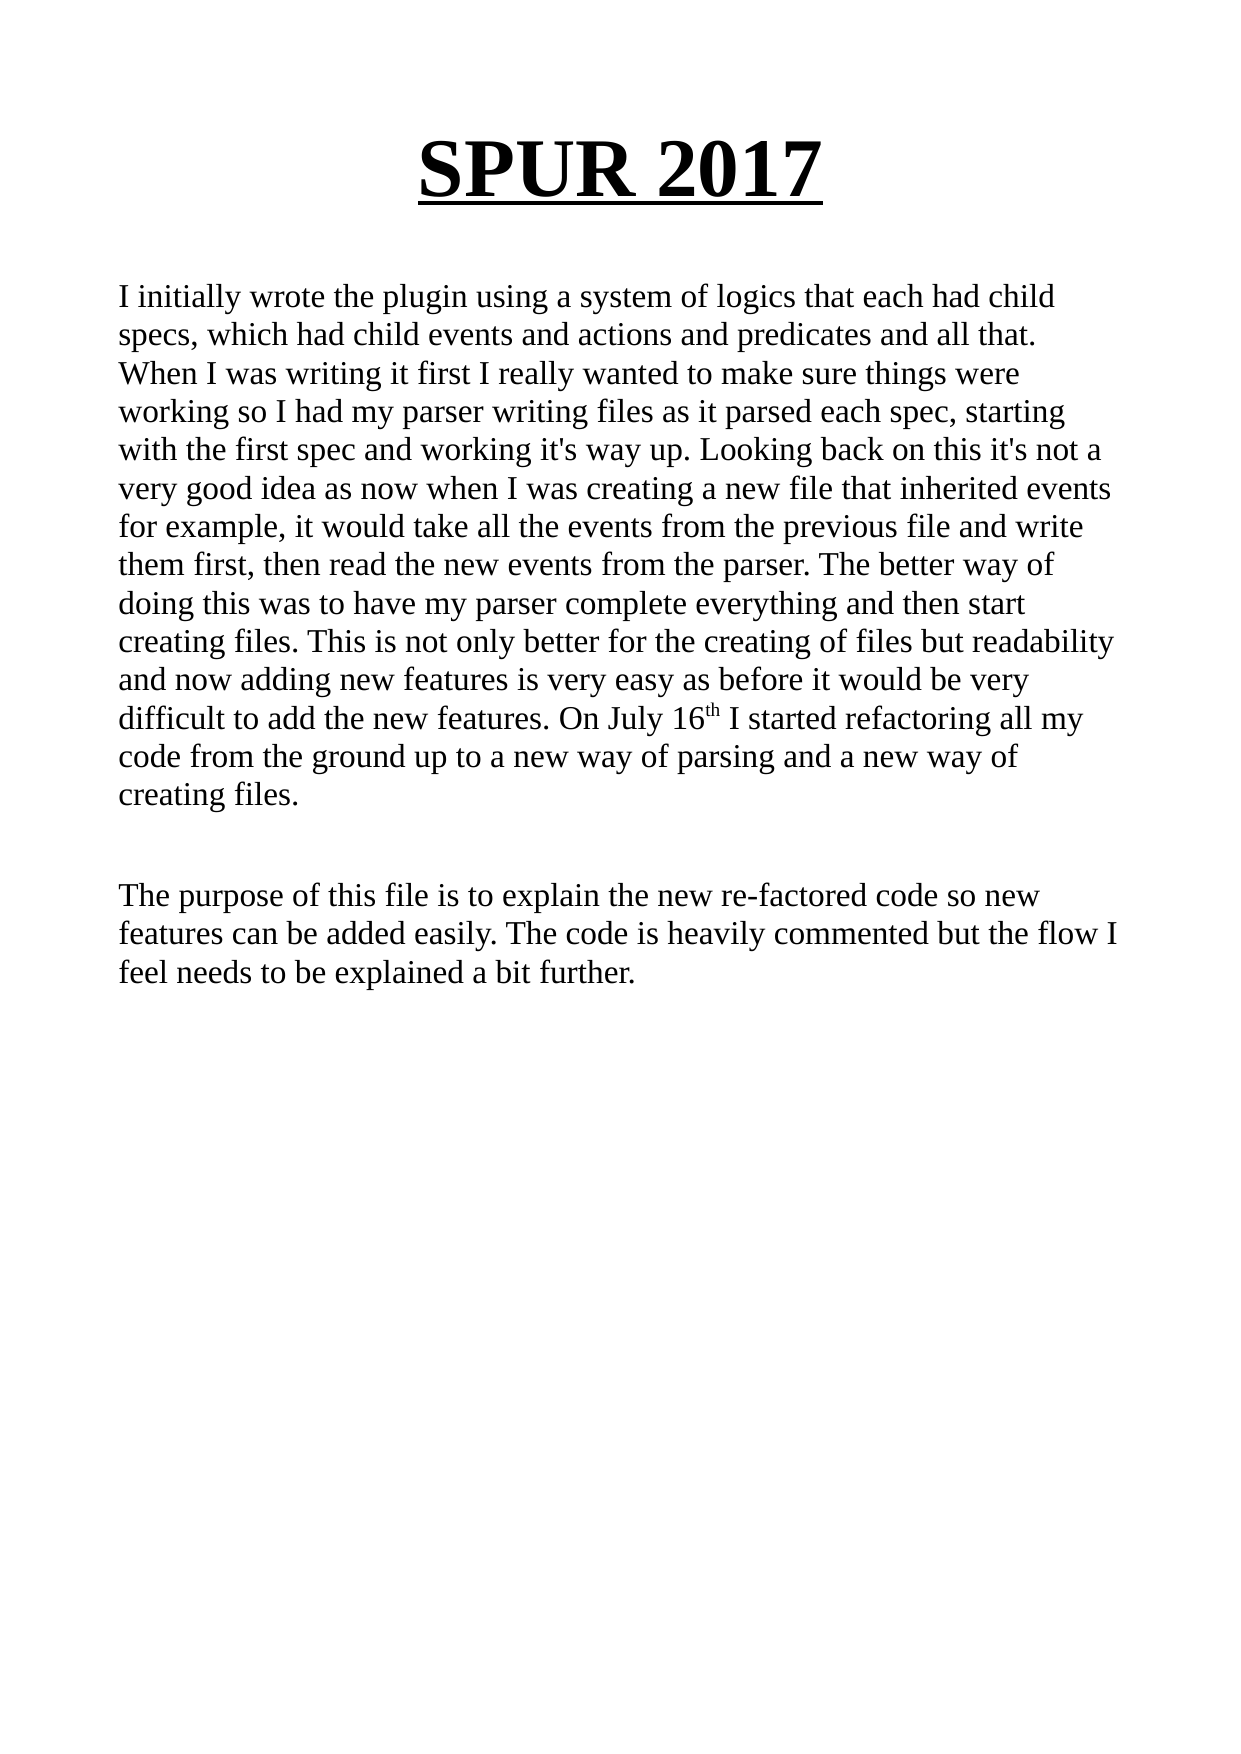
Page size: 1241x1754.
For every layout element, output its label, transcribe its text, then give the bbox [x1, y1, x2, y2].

text SPUR 2017 [118, 118, 1122, 214]
text The purpose of this file is to explain the new re-factored code so new features can be added easily. The code is heavily commented but the flow I feel needs to be explained a bit further. [118, 875, 1122, 990]
text I initially wrote the plugin using a system of logics that each had child specs, which had child events and actions and predicates and all that. When I was writing it first I really wanted to make sure things were working so I had my parser writing files as it parsed each spec, starting with the first spec and working it's way up. Looking back on this it's not a very good idea as now when I was creating a new file that inherited events for example, it would take all the events from the previous file and write them first, then read the new events from the parser. The better way of doing this was to have my parser complete everything and then start creating files. This is not only better for the creating of files but readability and now adding new features is very easy as before it would be very difficult to add the new features. On July 16th I started refactoring all my code from the ground up to a new way of parsing and a new way of creating files. [118, 276, 1122, 813]
